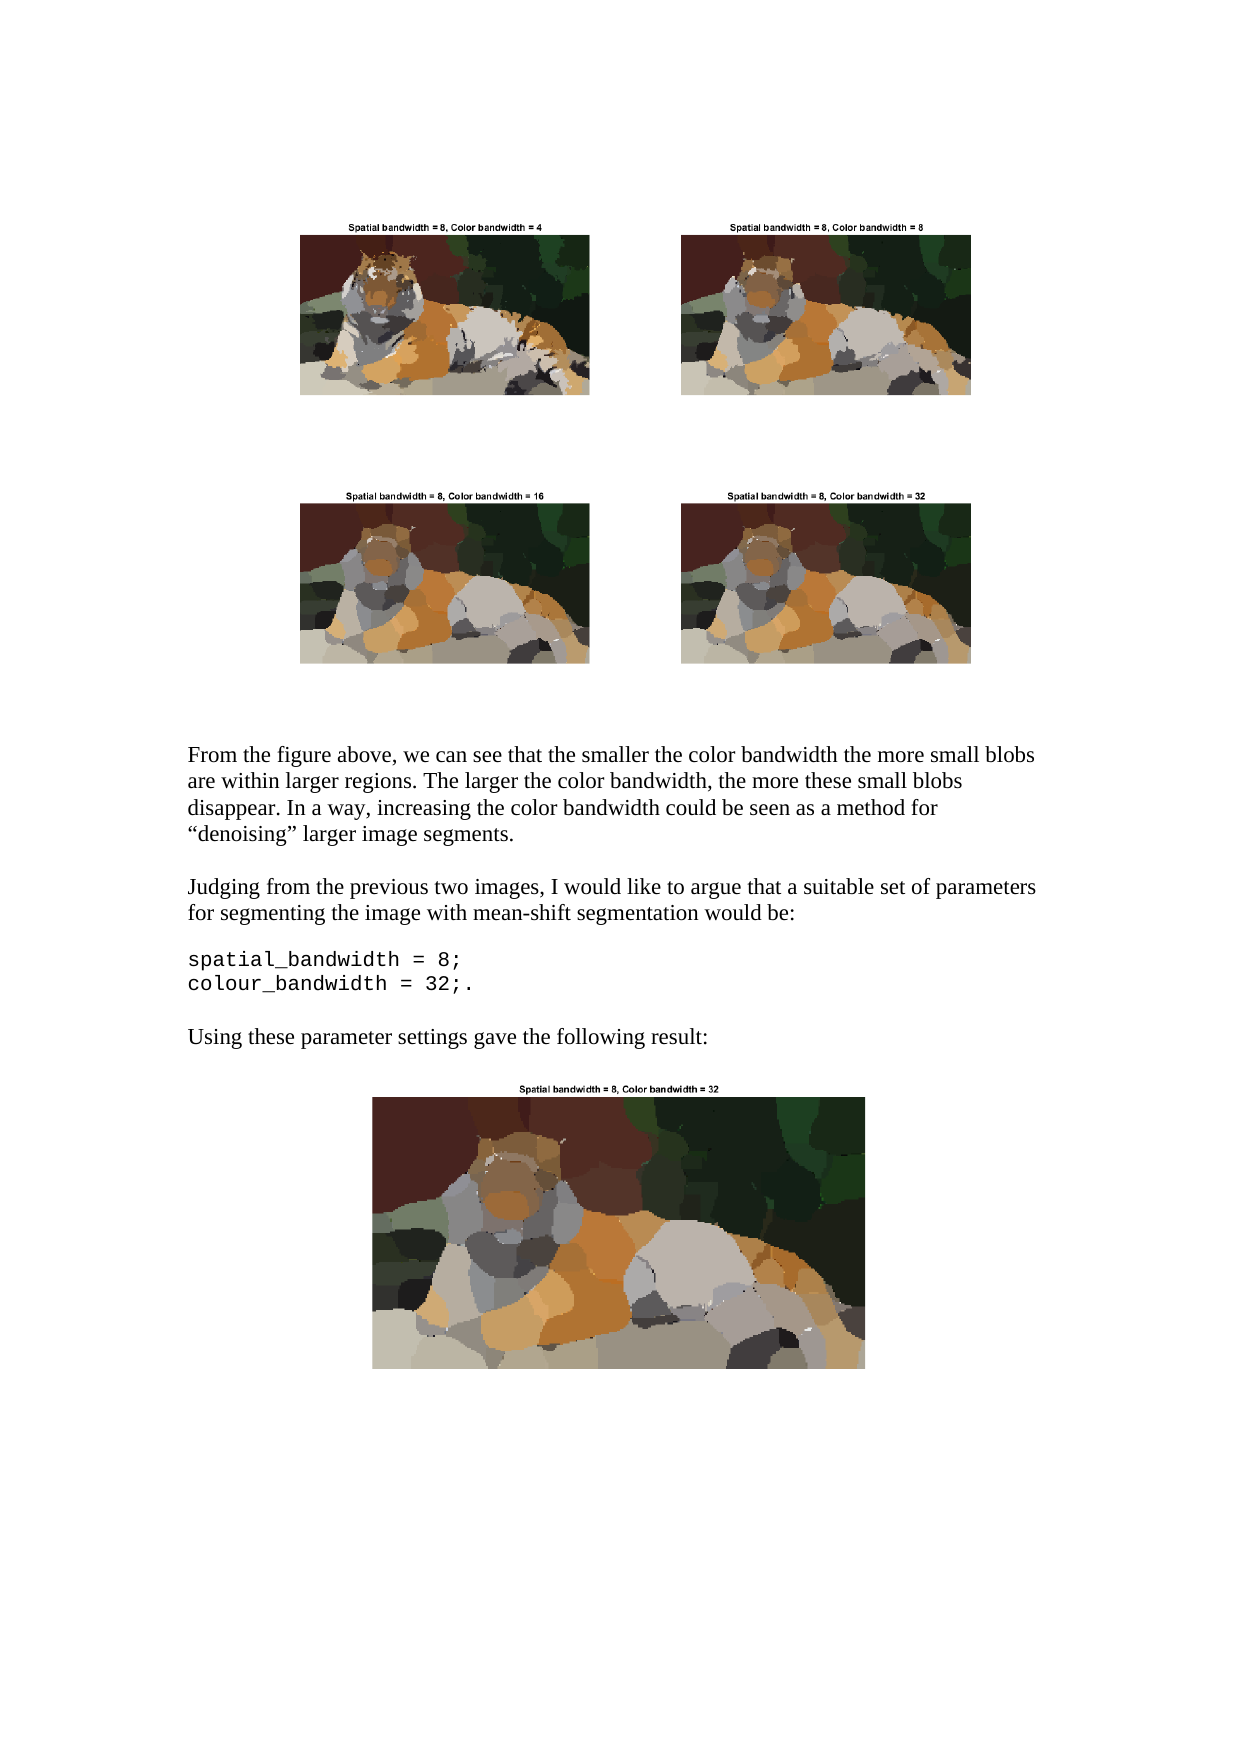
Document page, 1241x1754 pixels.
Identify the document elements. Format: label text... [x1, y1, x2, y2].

text colour_bandwidth = 32;. [187, 973, 1053, 997]
picture [187, 176, 1053, 742]
text From the figure above, we can see that the smaller the color bandwidth the more small blobs are within larger regions. The larger the color bandwidth, the more these small blobs disappear. In a way, increasing the color bandwidth could be seen as a method for “denoising” larger image segments. [187, 742, 1053, 847]
text Judging from the previous two images, I would like to argue that a suitable set of parameters for segmenting the image with mean-shift segmentation would be: [187, 873, 1053, 926]
text Using these parameter settings gave the following result: [187, 1023, 1053, 1049]
text spatial_bandwidth = 8; [187, 949, 1053, 973]
picture [187, 1049, 1053, 1473]
